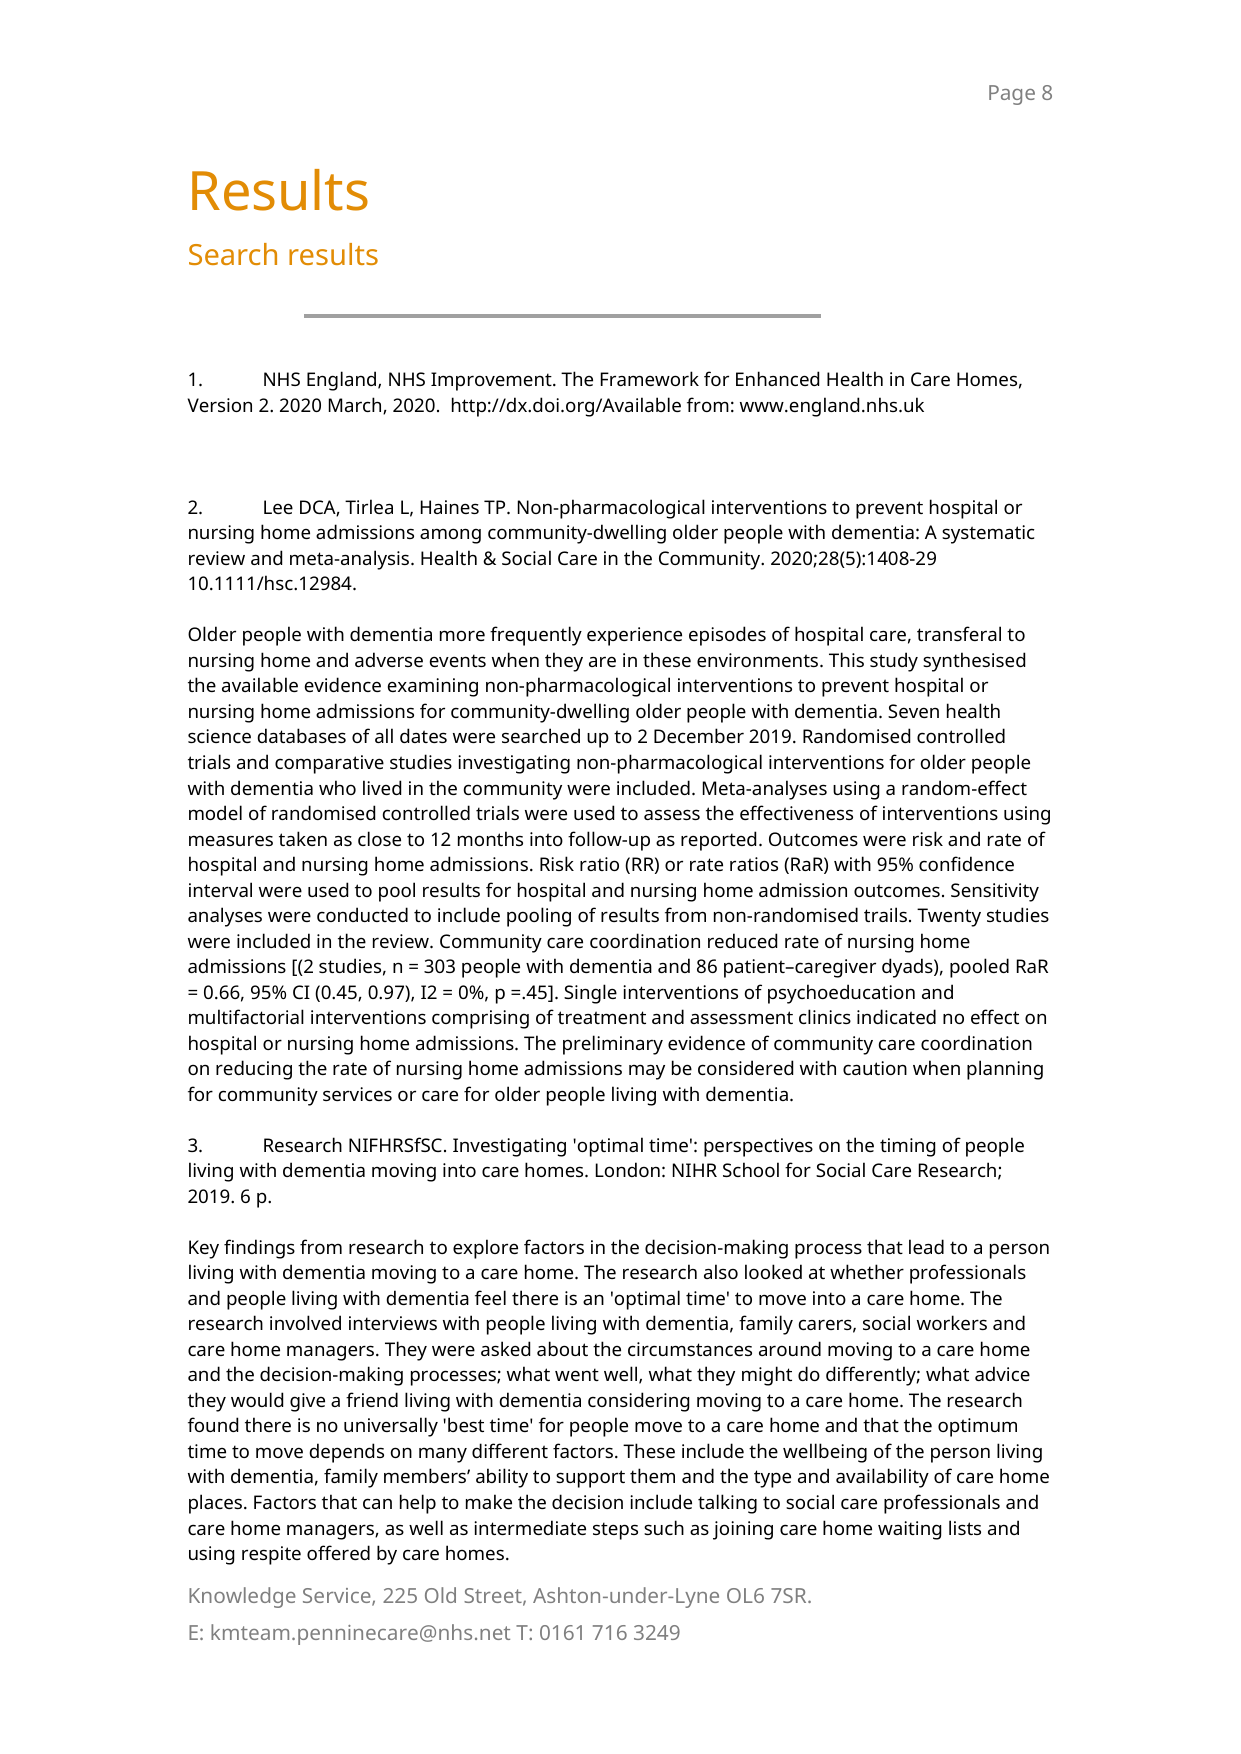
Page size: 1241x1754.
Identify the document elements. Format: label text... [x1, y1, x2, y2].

text 2. Lee DCA, Tirlea L, Haines TP. Non‐pharmacological interventions to prevent hospital or nursing home admissions among community‐dwelling older people with dementia: A systematic review and meta‐analysis. Health & Social Care in the Community. 2020;28(5):1408-29 10.1111/hsc.12984. [187, 494, 1053, 596]
text Older people with dementia more frequently experience episodes of hospital care, transferal to nursing home and adverse events when they are in these environments. This study synthesised the available evidence examining non‐pharmacological interventions to prevent hospital or nursing home admissions for community‐dwelling older people with dementia. Seven health science databases of all dates were searched up to 2 December 2019. Randomised controlled trials and comparative studies investigating non‐pharmacological interventions for older people with dementia who lived in the community were included. Meta‐analyses using a random‐effect model of randomised controlled trials were used to assess the effectiveness of interventions using measures taken as close to 12 months into follow‐up as reported. Outcomes were risk and rate of hospital and nursing home admissions. Risk ratio (RR) or rate ratios (RaR) with 95% confidence interval were used to pool results for hospital and nursing home admission outcomes. Sensitivity analyses were conducted to include pooling of results from non‐randomised trails. Twenty studies were included in the review. Community care coordination reduced rate of nursing home admissions [(2 studies, n = 303 people with dementia and 86 patient–caregiver dyads), pooled RaR = 0.66, 95% CI (0.45, 0.97), I2 = 0%, p =.45]. Single interventions of psychoeducation and multifactorial interventions comprising of treatment and assessment clinics indicated no effect on hospital or nursing home admissions. The preliminary evidence of community care coordination on reducing the rate of nursing home admissions may be considered with caution when planning for community services or care for older people living with dementia. [187, 622, 1053, 1107]
text Key findings from research to explore factors in the decision-making process that lead to a person living with dementia moving to a care home. The research also looked at whether professionals and people living with dementia feel there is an 'optimal time' to move into a care home. The research involved interviews with people living with dementia, family carers, social workers and care home managers. They were asked about the circumstances around moving to a care home and the decision-making processes; what went well, what they might do differently; what advice they would give a friend living with dementia considering moving to a care home. The research found there is no universally 'best time' for people move to a care home and that the optimum time to move depends on many different factors. These include the wellbeing of the person living with dementia, family members’ ability to support them and the type and availability of care home places. Factors that can help to make the decision include talking to social care professionals and care home managers, as well as intermediate steps such as joining care home waiting lists and using respite offered by care homes. [187, 1234, 1053, 1566]
text 3. Research NIFHRSfSC. Investigating 'optimal time': perspectives on the timing of people living with dementia moving into care homes. London: NIHR School for Social Care Research; 2019. 6 p. [187, 1132, 1053, 1209]
subtitle Results [187, 152, 1053, 226]
subtitle Search results [187, 234, 1053, 274]
text 1. NHS England, NHS Improvement. The Framework for Enhanced Health in Care Homes, Version 2. 2020 March, 2020. http://dx.doi.org/Available from: www.england.nhs.uk [187, 366, 1053, 417]
